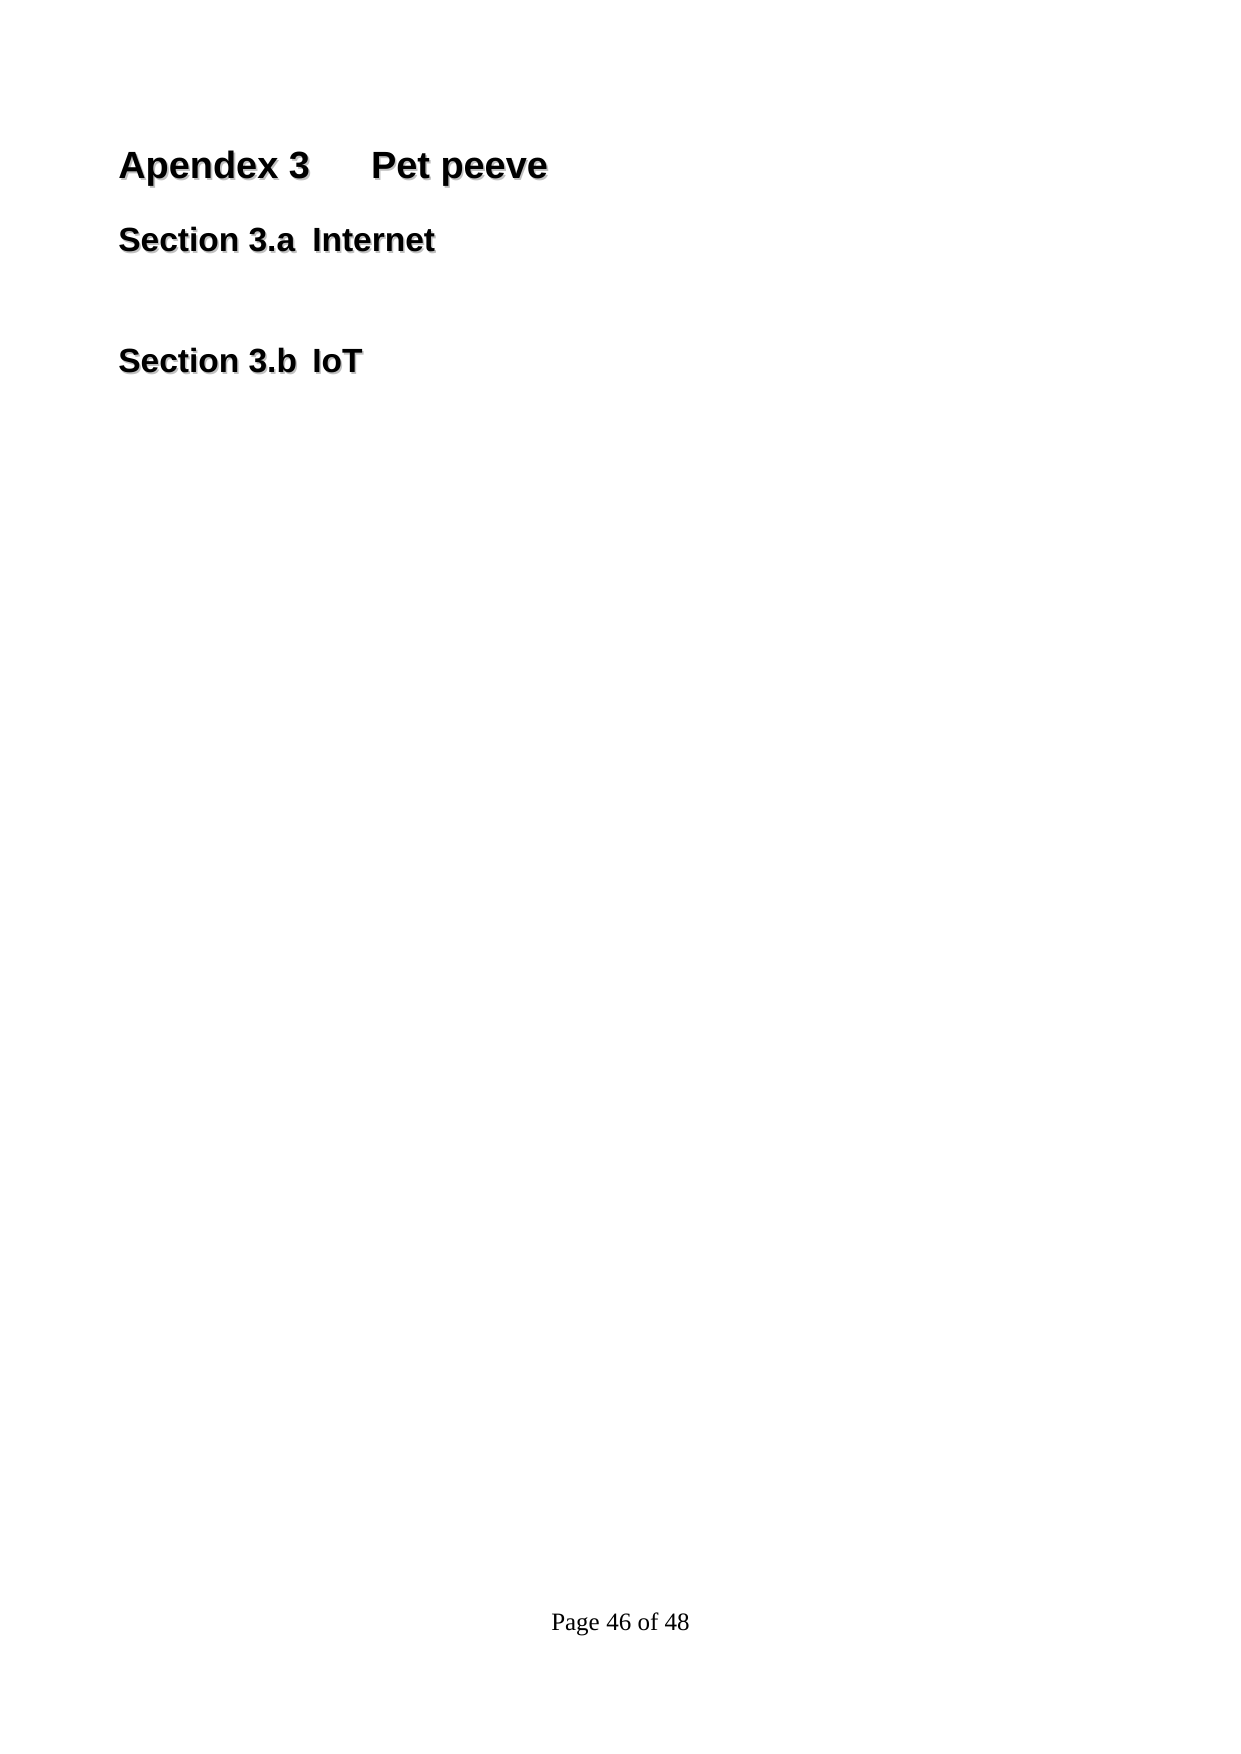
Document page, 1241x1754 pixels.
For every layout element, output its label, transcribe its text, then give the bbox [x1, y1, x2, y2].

subtitle Internet [118, 220, 1122, 259]
subtitle IoT [118, 341, 1122, 380]
subtitle Pet peeve [118, 143, 1122, 187]
